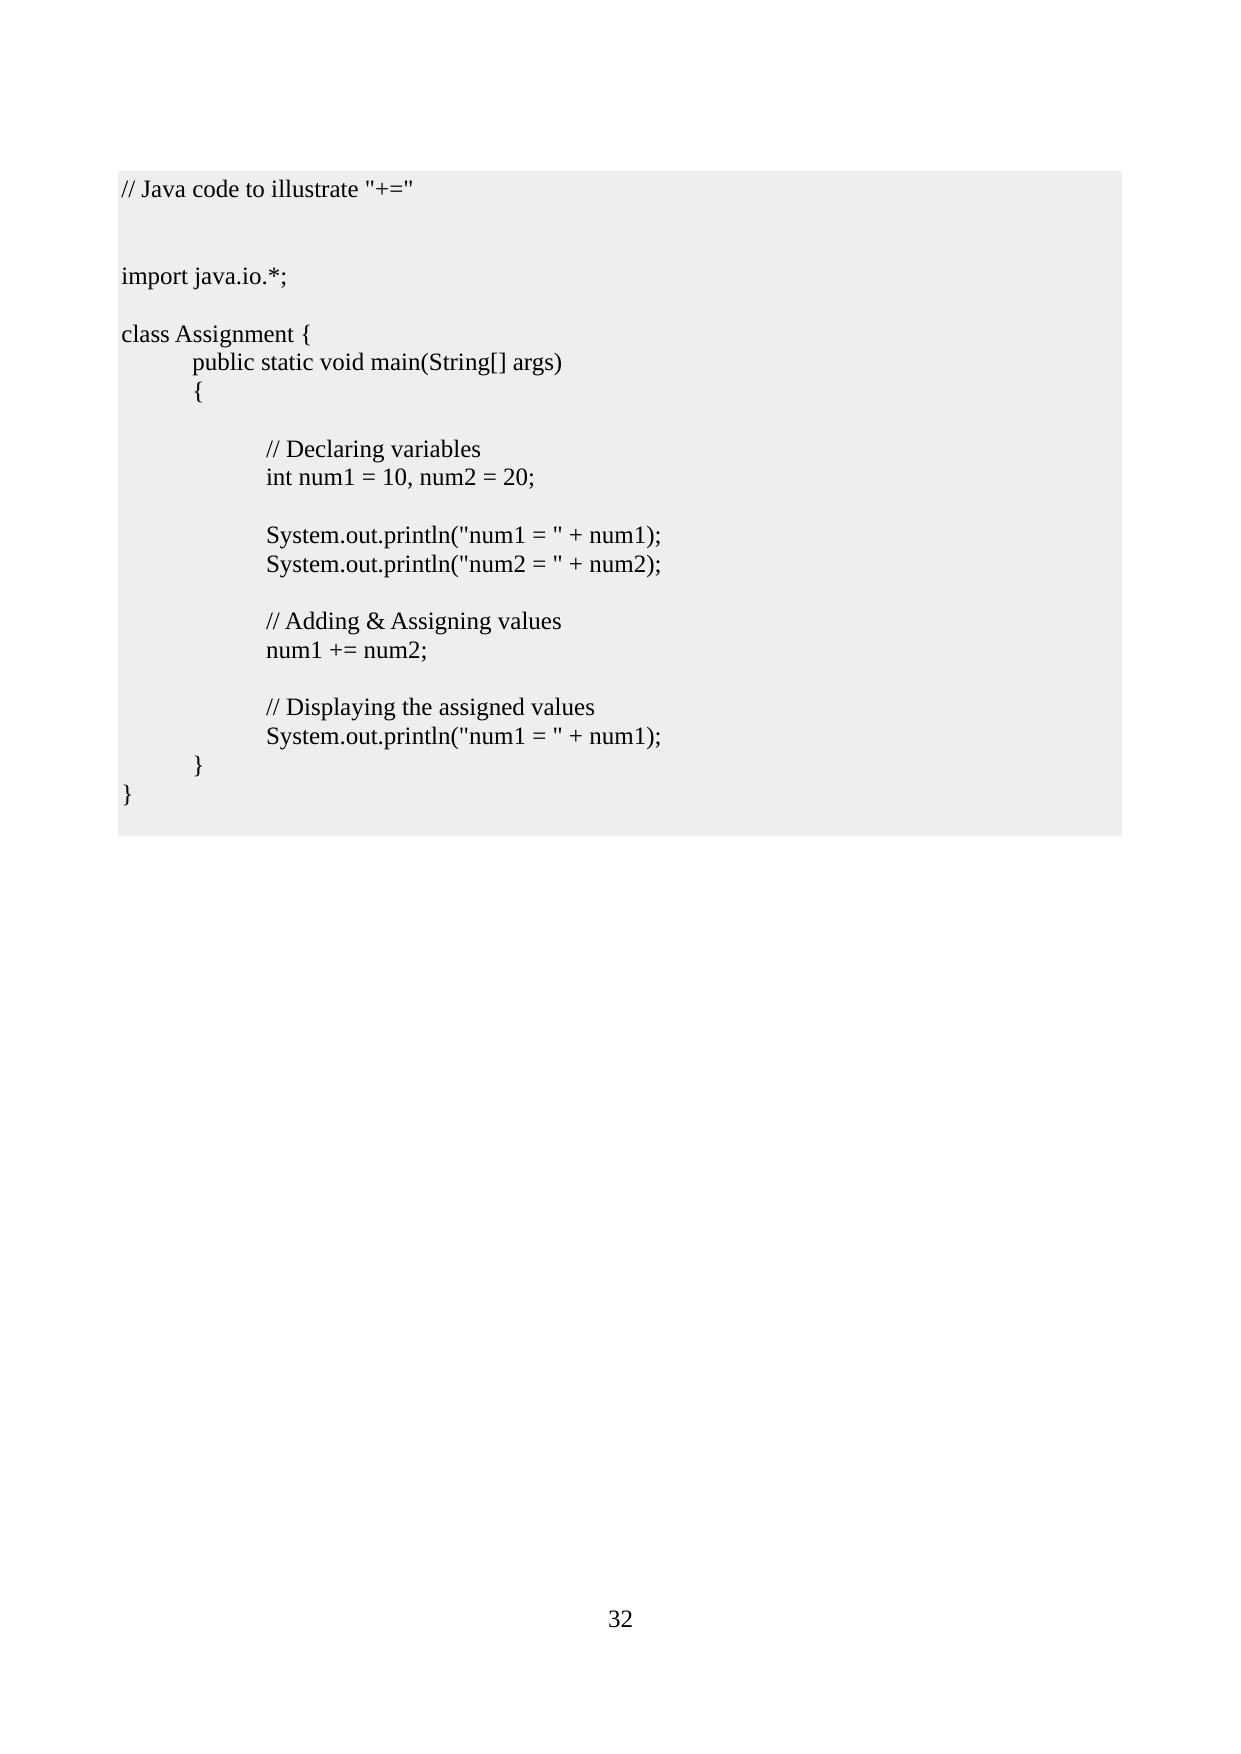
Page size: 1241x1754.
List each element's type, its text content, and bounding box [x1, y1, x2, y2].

text public static void main(String[] args) [118, 347, 1122, 376]
text import java.io.*; [118, 261, 1122, 290]
text System.out.println("num2 = " + num2); [118, 549, 1122, 577]
text } [118, 779, 1122, 807]
text num1 += num2; [118, 635, 1122, 664]
text // Declaring variables [118, 434, 1122, 462]
text int num1 = 10, num2 = 20; [118, 462, 1122, 491]
text } [118, 750, 1122, 779]
text { [118, 376, 1122, 405]
text class Assignment { [118, 319, 1122, 347]
text // Displaying the assigned values [118, 692, 1122, 721]
text System.out.println("num1 = " + num1); [118, 520, 1122, 549]
text // Adding & Assigning values [118, 606, 1122, 635]
text System.out.println("num1 = " + num1); [118, 721, 1122, 750]
text // Java code to illustrate "+=" [118, 171, 1122, 203]
